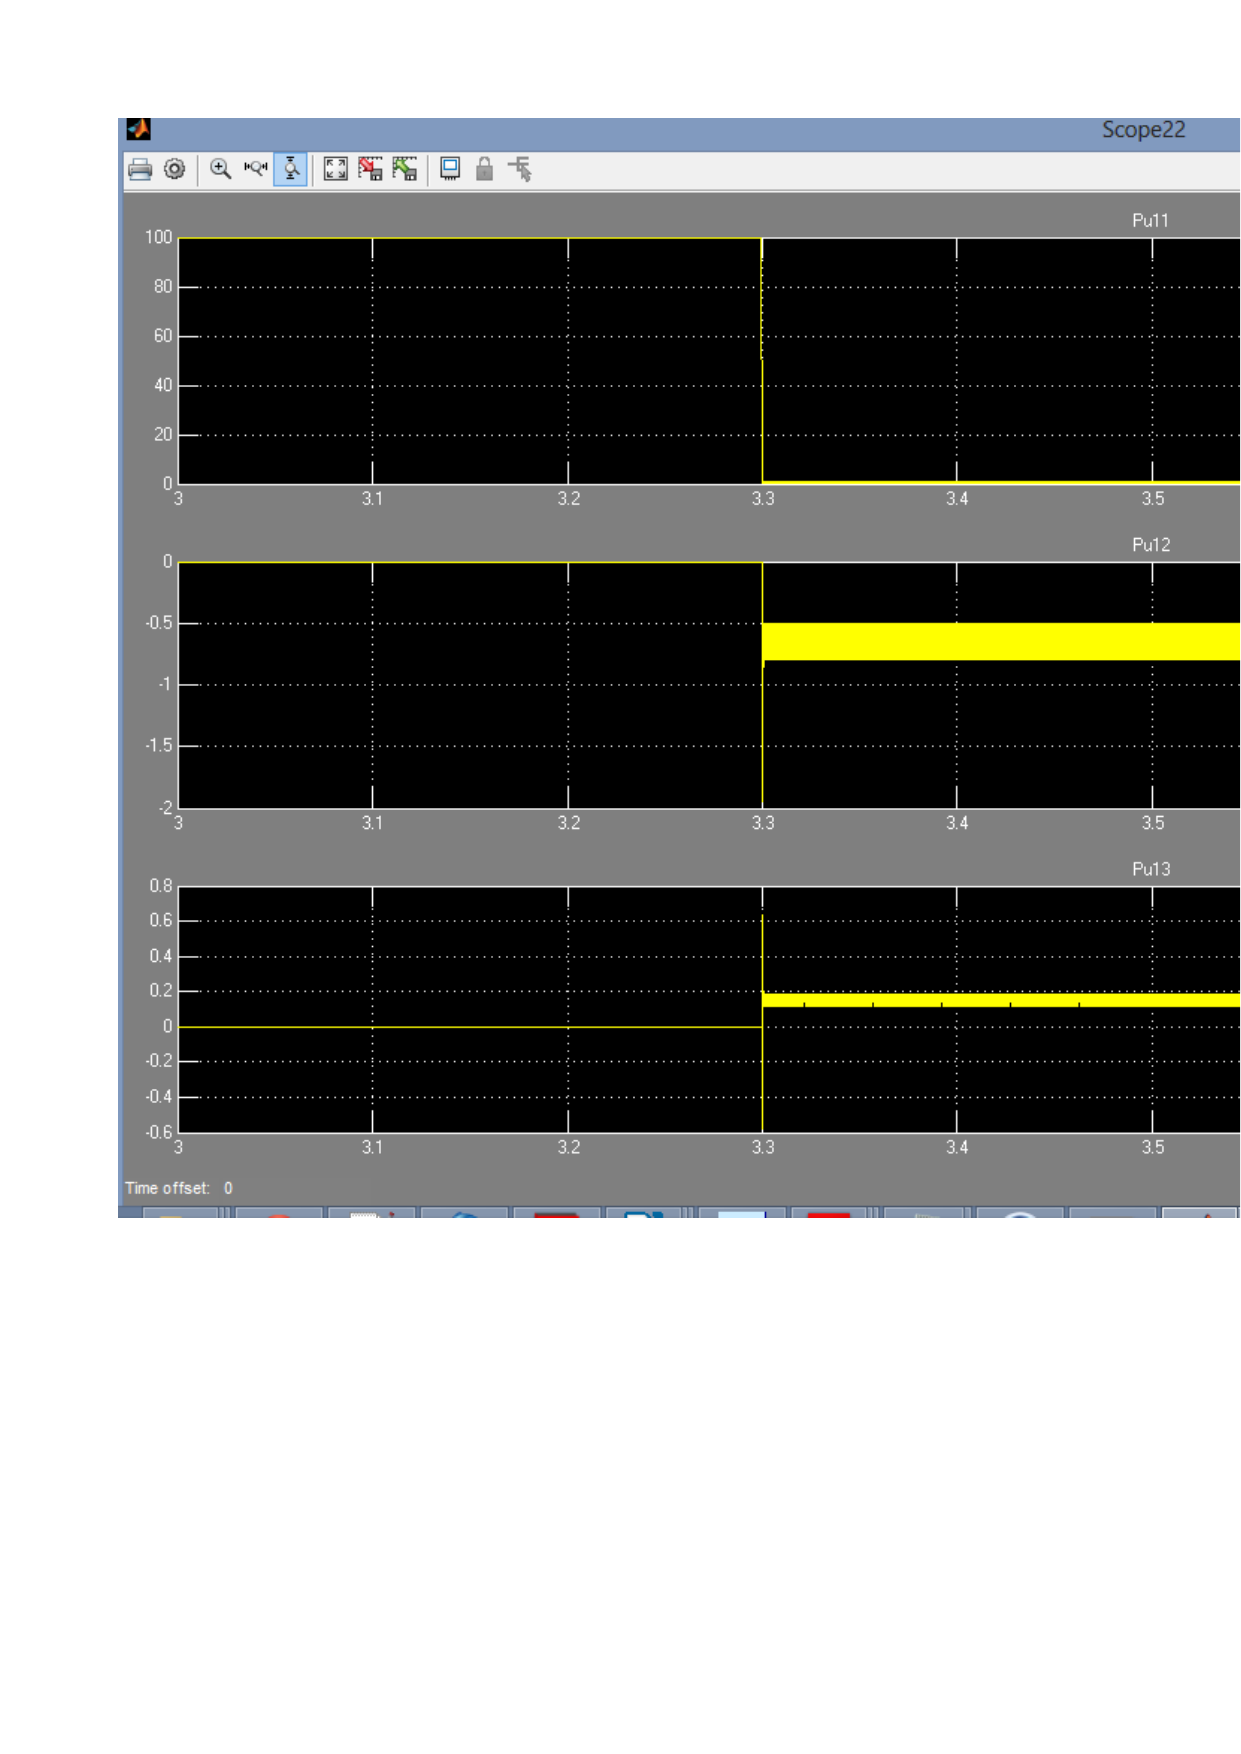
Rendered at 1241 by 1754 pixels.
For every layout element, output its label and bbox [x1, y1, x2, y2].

picture [118, 118, 1241, 1218]
